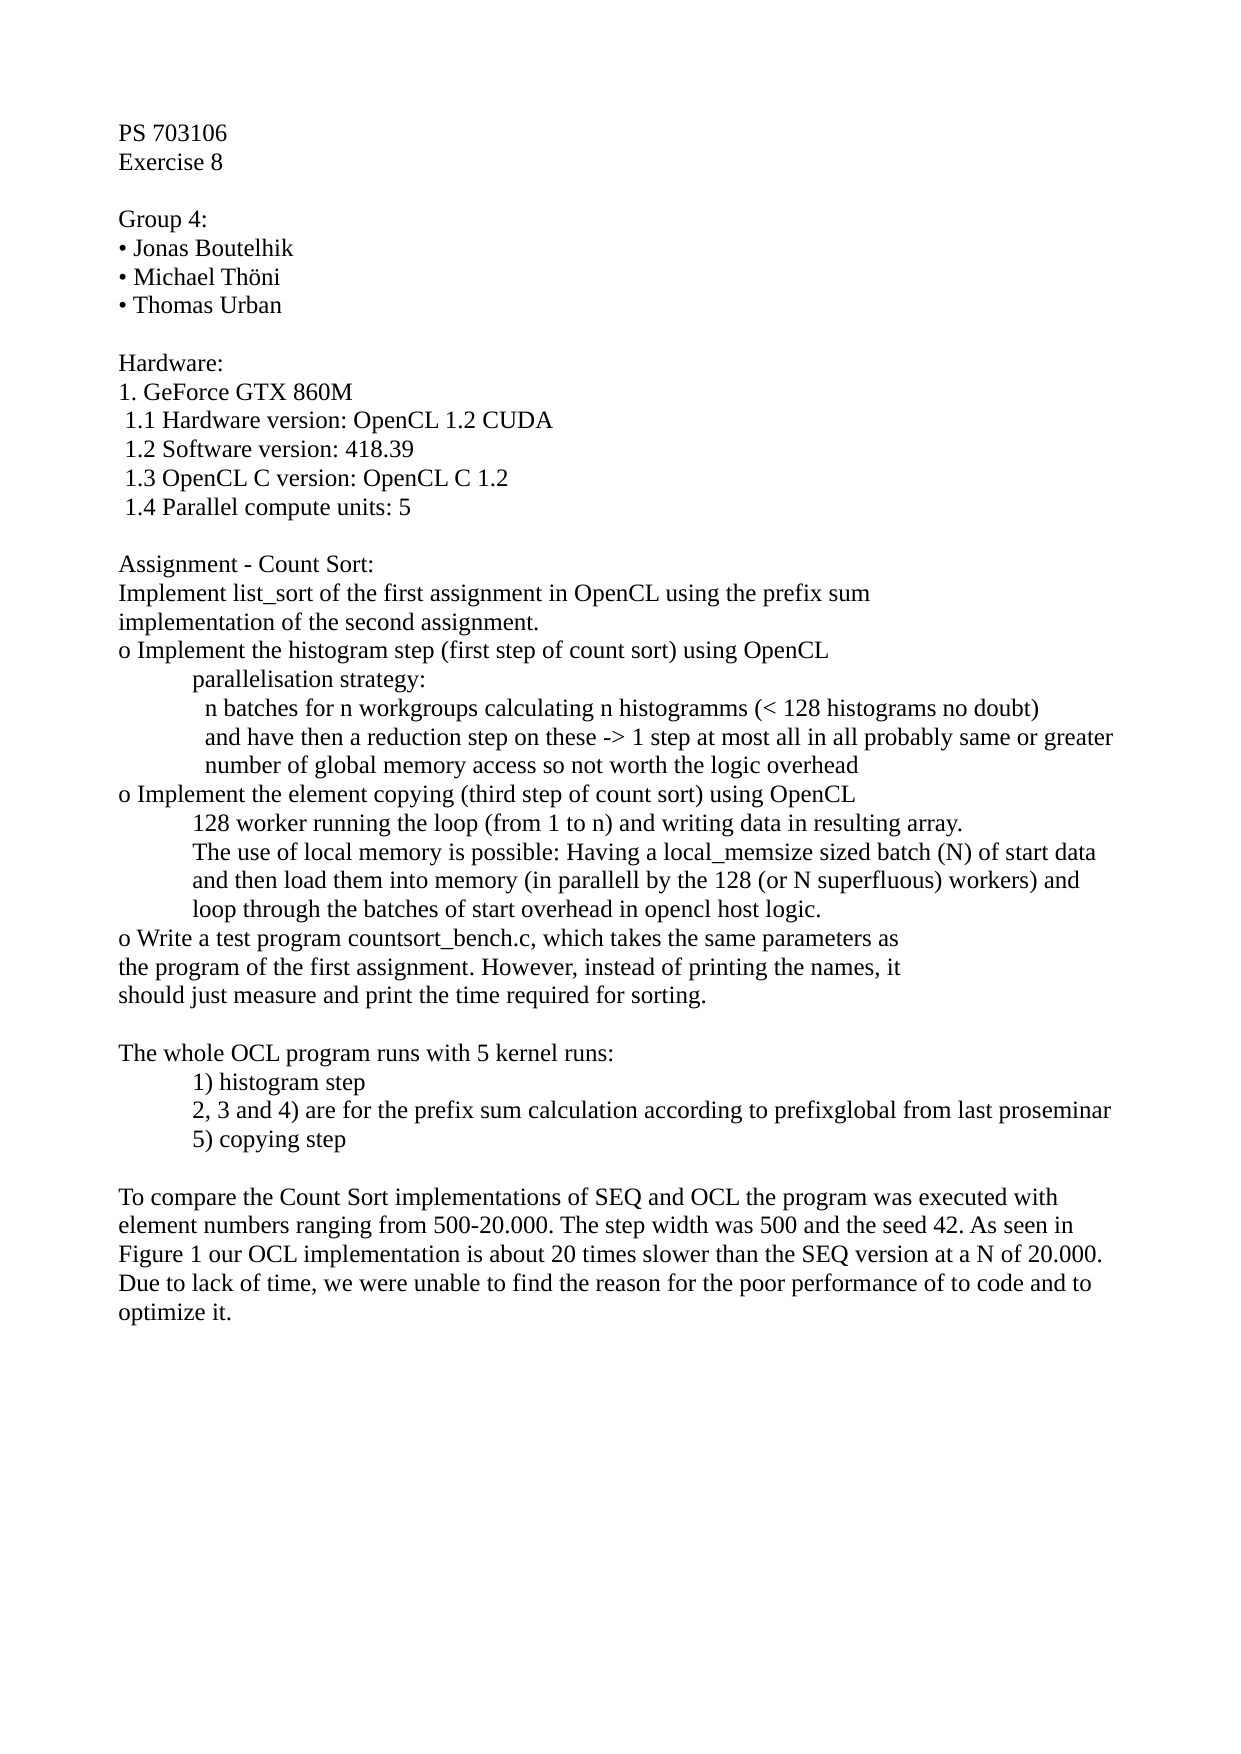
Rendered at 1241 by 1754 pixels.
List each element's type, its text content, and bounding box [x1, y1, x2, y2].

text 1. GeForce GTX 860M [118, 377, 1122, 406]
text • Jonas Boutelhik [118, 233, 1122, 262]
text the program of the first assignment. However, instead of printing the names, it [118, 952, 1122, 981]
text Exercise 8 [118, 147, 1122, 176]
text n batches for n workgroups calculating n histogramms (< 128 histograms no doubt) [118, 693, 1122, 722]
text Implement list_sort of the first assignment in OpenCL using the prefix sum [118, 578, 1122, 607]
text implementation of the second assignment. [118, 607, 1122, 636]
text Assignment - Count Sort: [118, 549, 1122, 578]
text Group 4: [118, 204, 1122, 233]
text 128 worker running the loop (from 1 to n) and writing data in resulting array. [118, 808, 1122, 837]
text 1.1 Hardware version: OpenCL 1.2 CUDA [118, 406, 1122, 434]
text number of global memory access so not worth the logic overhead [118, 751, 1122, 779]
text The use of local memory is possible: Having a local_memsize sized batch (N) of start data and then load them into memory (in parallell by the 128 (or N superfluous) workers) and [118, 837, 1122, 894]
text The whole OCL program runs with 5 kernel runs: [118, 1038, 1122, 1067]
text • Michael Thöni [118, 262, 1122, 291]
text 1.4 Parallel compute units: 5 [118, 492, 1122, 521]
text 5) copying step [118, 1124, 1122, 1153]
text 1.2 Software version: 418.39 [118, 434, 1122, 463]
text • Thomas Urban [118, 291, 1122, 319]
text 2, 3 and 4) are for the prefix sum calculation according to prefixglobal from last proseminar [118, 1096, 1122, 1124]
text To compare the Count Sort implementations of SEQ and OCL the program was executed with element numbers ranging from 500-20.000. The step width was 500 and the seed 42. As seen in Figure 1 our OCL implementation is about 20 times slower than the SEQ version at a N of 20.000. Due to lack of time, we were unable to find the reason for the poor performance of to code and to optimize it. [118, 1182, 1122, 1326]
text loop through the batches of start overhead in opencl host logic. [118, 894, 1122, 923]
text parallelisation strategy: [118, 664, 1122, 693]
text o Write a test program countsort_bench.c, which takes the same parameters as [118, 923, 1122, 952]
text o Implement the element copying (third step of count sort) using OpenCL [118, 779, 1122, 808]
text PS 703106 [118, 118, 1122, 147]
text and have then a reduction step on these -> 1 step at most all in all probably same or greater [118, 722, 1122, 751]
text should just measure and print the time required for sorting. [118, 981, 1122, 1009]
text 1.3 OpenCL C version: OpenCL C 1.2 [118, 463, 1122, 492]
text Hardware: [118, 348, 1122, 377]
text o Implement the histogram step (first step of count sort) using OpenCL [118, 636, 1122, 664]
text 1) histogram step [118, 1067, 1122, 1096]
